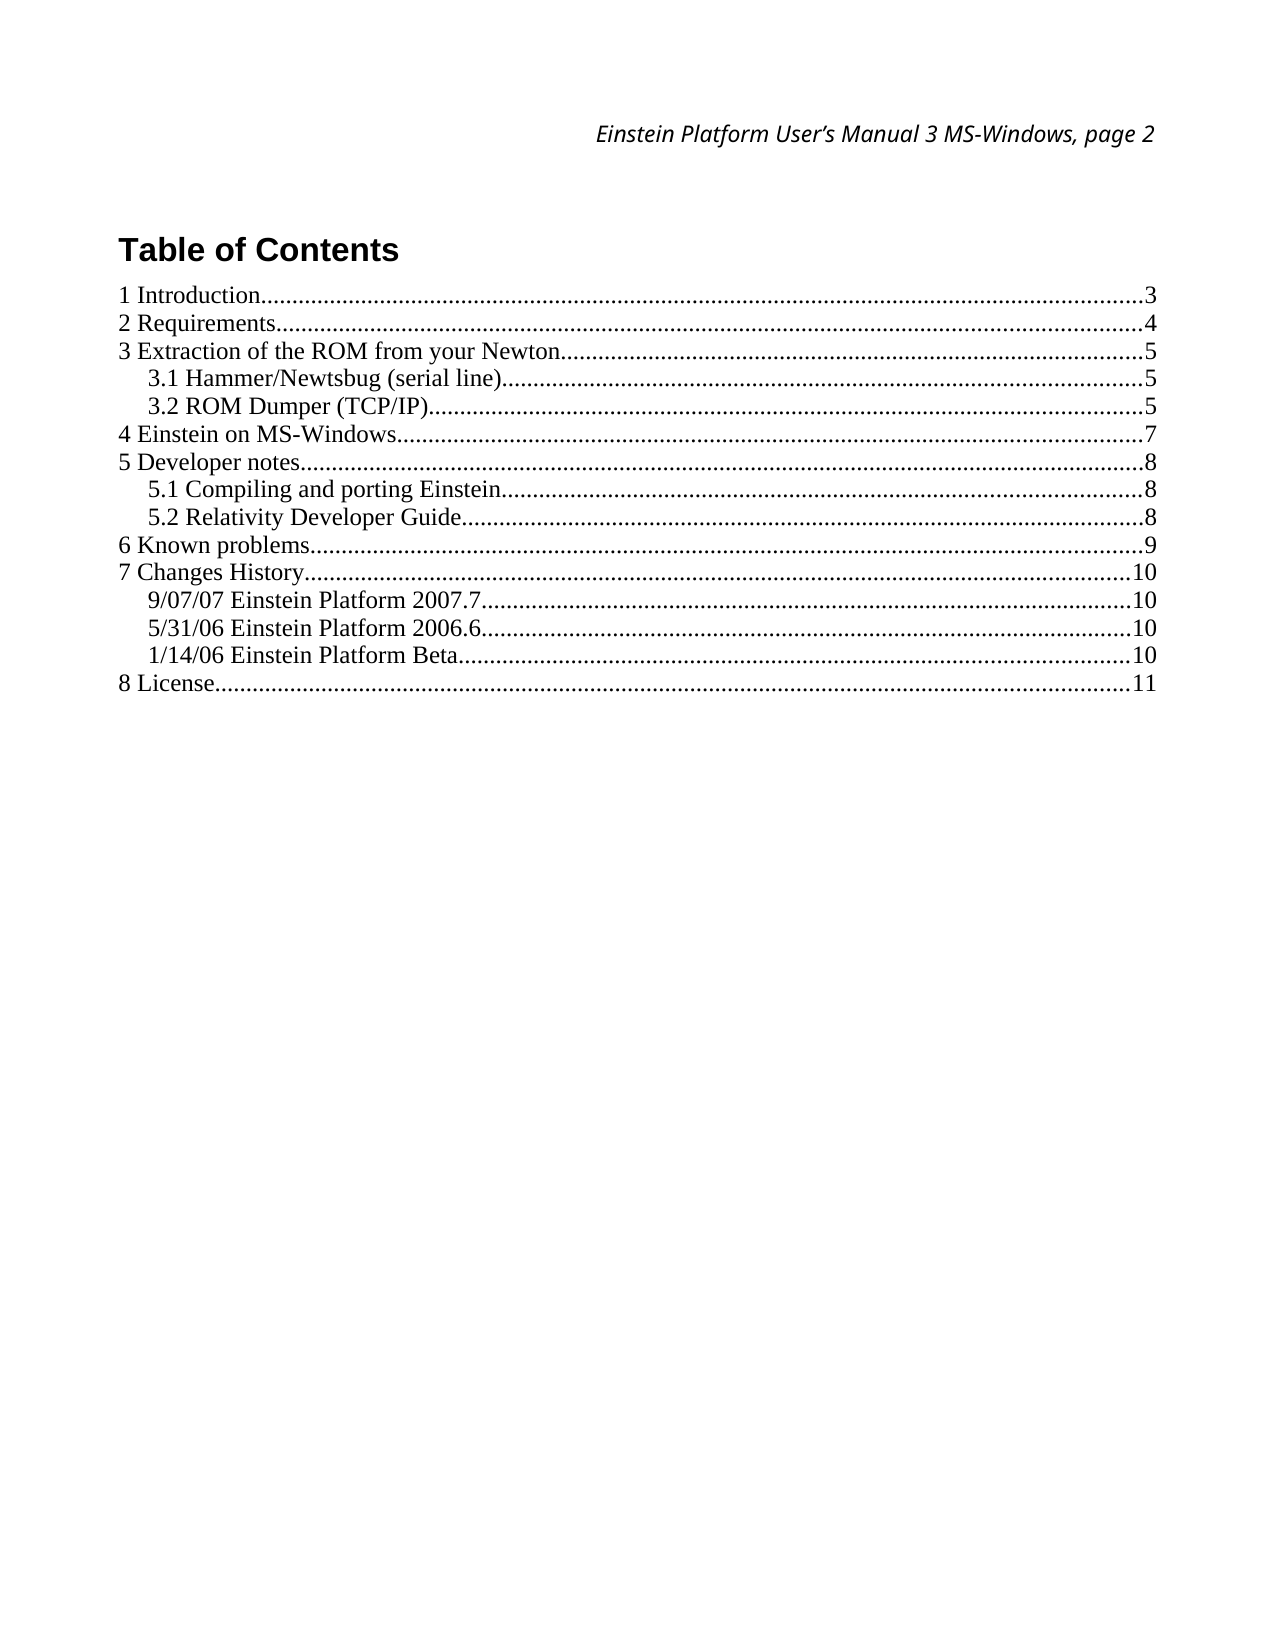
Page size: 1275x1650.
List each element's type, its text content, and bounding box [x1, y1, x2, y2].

text 4 Einstein on MS-Windows 7 [118, 420, 1157, 448]
text 7 Changes History 10 [118, 558, 1157, 586]
text 5 Developer notes 8 [118, 448, 1157, 475]
text 3.2 ROM Dumper (TCP/IP) 5 [148, 392, 1157, 420]
text 1 Introduction 3 [118, 281, 1157, 309]
text 3 Extraction of the ROM from your Newton 5 [118, 337, 1157, 364]
text 5.2 Relativity Developer Guide 8 [148, 503, 1157, 531]
subtitle Table of Contents [118, 232, 1157, 269]
text 1/14/06 Einstein Platform Beta 10 [148, 642, 1157, 669]
text 8 License 11 [118, 669, 1157, 697]
text 2 Requirements 4 [118, 309, 1157, 337]
text 9/07/07 Einstein Platform 2007.7 10 [148, 586, 1157, 614]
text 6 Known problems 9 [118, 531, 1157, 558]
text 5/31/06 Einstein Platform 2006.6 10 [148, 614, 1157, 642]
text 3.1 Hammer/Newtsbug (serial line) 5 [148, 364, 1157, 392]
text 5.1 Compiling and porting Einstein 8 [148, 475, 1157, 503]
